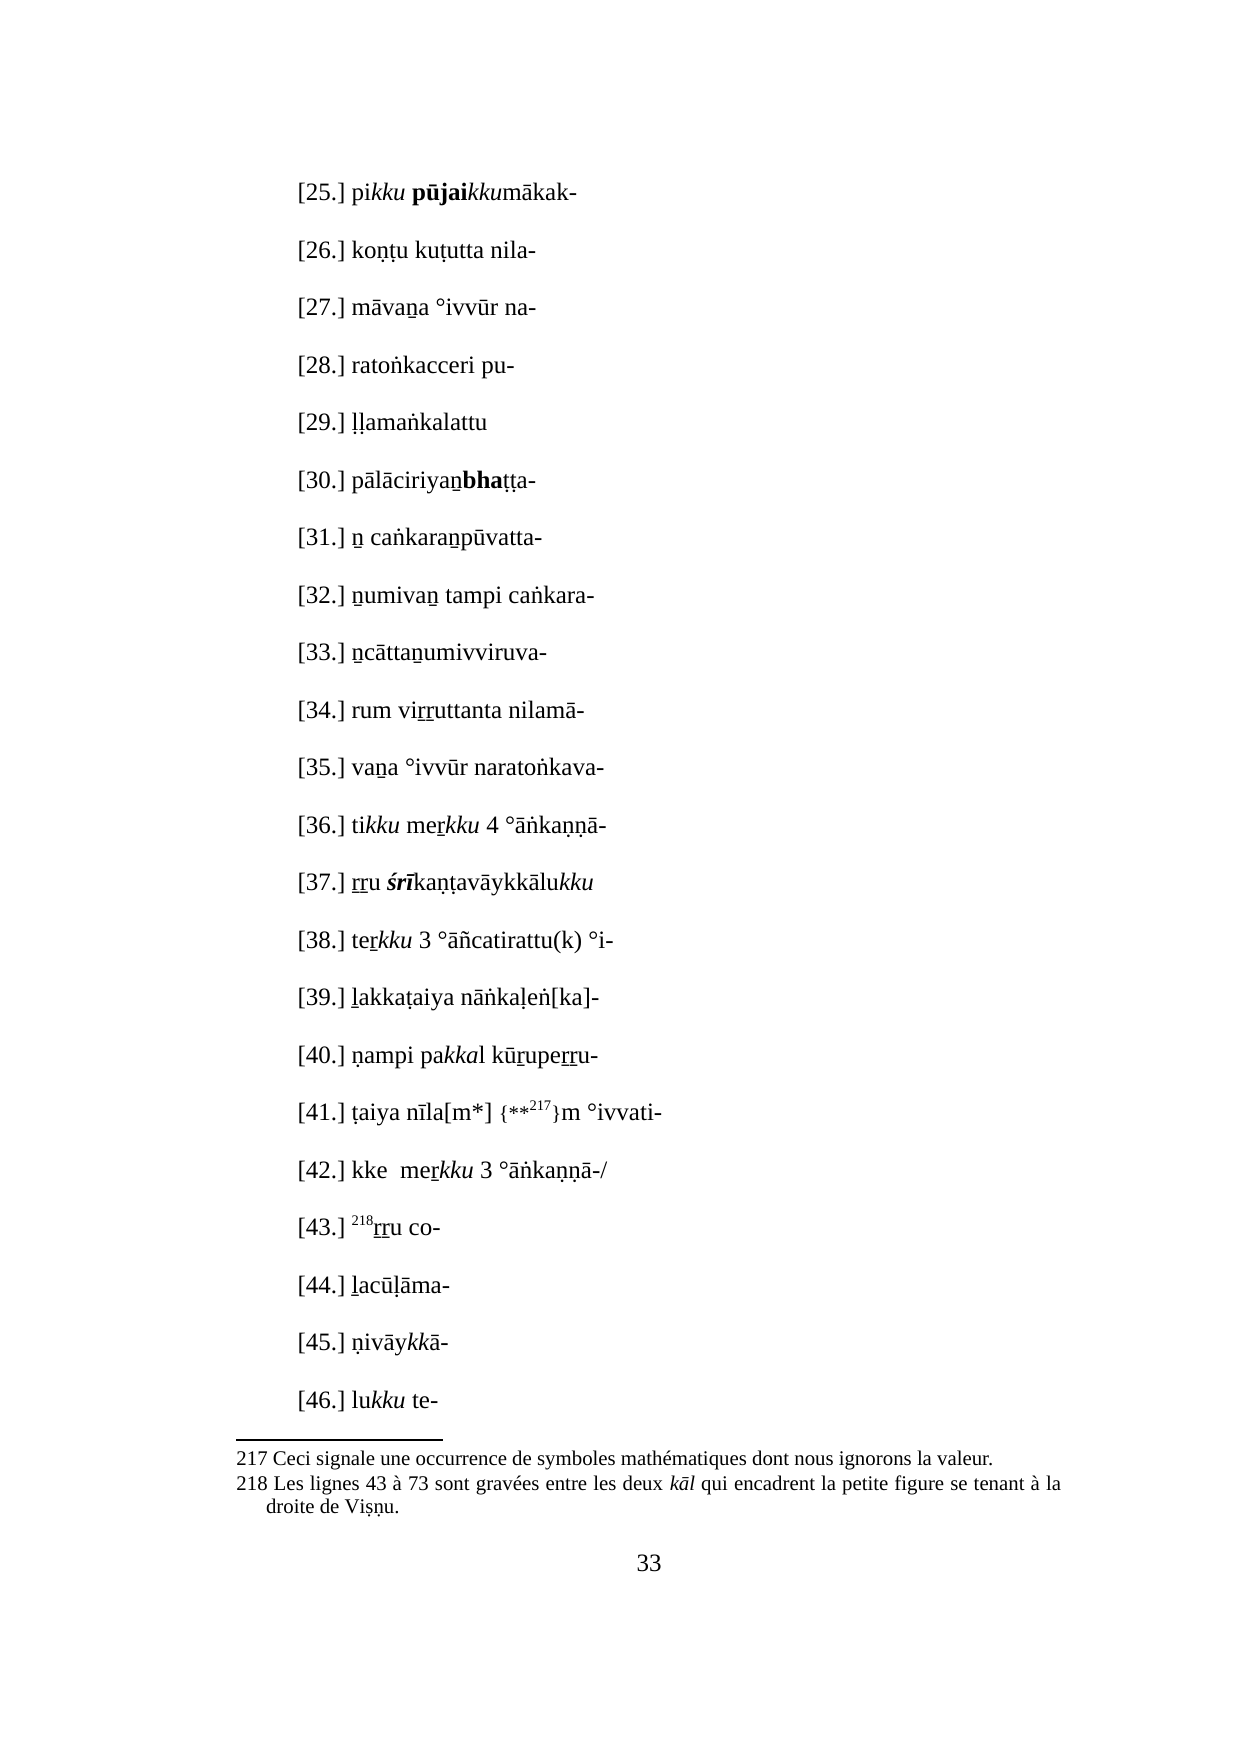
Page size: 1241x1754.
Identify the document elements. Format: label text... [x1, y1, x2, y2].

text [38.] teṟkku 3 °āñcatirattu(k) °i- [297, 925, 1061, 953]
text [40.] ṇampi pakkal kūṟupeṟṟu- [297, 1040, 1061, 1068]
text Ceci signale une occurrence de symboles mathématiques dont nous ignorons la valeur. [236, 1446, 1061, 1470]
text [43.] ṟṟu co- [297, 1212, 1061, 1241]
text [44.] ḻacūḷāma- [297, 1270, 1061, 1298]
text [33.] ṉcāttaṉumivviruva- [297, 637, 1061, 666]
text [34.] rum viṟṟuttanta nilamā- [297, 695, 1061, 723]
text [42.] kke meṟkku 3 °āṅkaṇṇā-/ [297, 1155, 1061, 1183]
text [45.] ṇivāykkā- [297, 1327, 1061, 1356]
text [46.] lukku te- [297, 1385, 1061, 1413]
text [32.] ṉumivaṉ tampi caṅkara- [297, 580, 1061, 608]
text Les lignes 43 à 73 sont gravées entre les deux kāl qui encadrent la petite figure se tenant à la droite de Viṣṇu. [236, 1470, 1061, 1518]
text [28.] ratoṅkacceri pu- [297, 350, 1061, 378]
text [29.] ḷḷamaṅkalattu [297, 407, 1061, 436]
text [37.] ṟṟu śrīkaṇṭavāykkālukku [297, 867, 1061, 896]
text [35.] vaṉa °ivvūr naratoṅkava- [297, 752, 1061, 781]
text [30.] pālāciriyaṉbhaṭṭa- [297, 465, 1061, 493]
text [31.] ṉ caṅkaraṉpūvatta- [297, 522, 1061, 551]
text [36.] tikku meṟkku 4 °āṅkaṇṇā- [297, 810, 1061, 838]
text [27.] māvaṉa °ivvūr na- [297, 292, 1061, 321]
text [25.] pikku pūjaikkumākak- [297, 177, 1061, 206]
text [39.] ḻakkaṭaiya nāṅkaḷeṅ[ka]- [297, 982, 1061, 1011]
text [26.] koṇṭu kuṭutta nila- [297, 235, 1061, 263]
text [41.] ṭaiya nīla[m*] {**}m °ivvati- [297, 1097, 1061, 1126]
